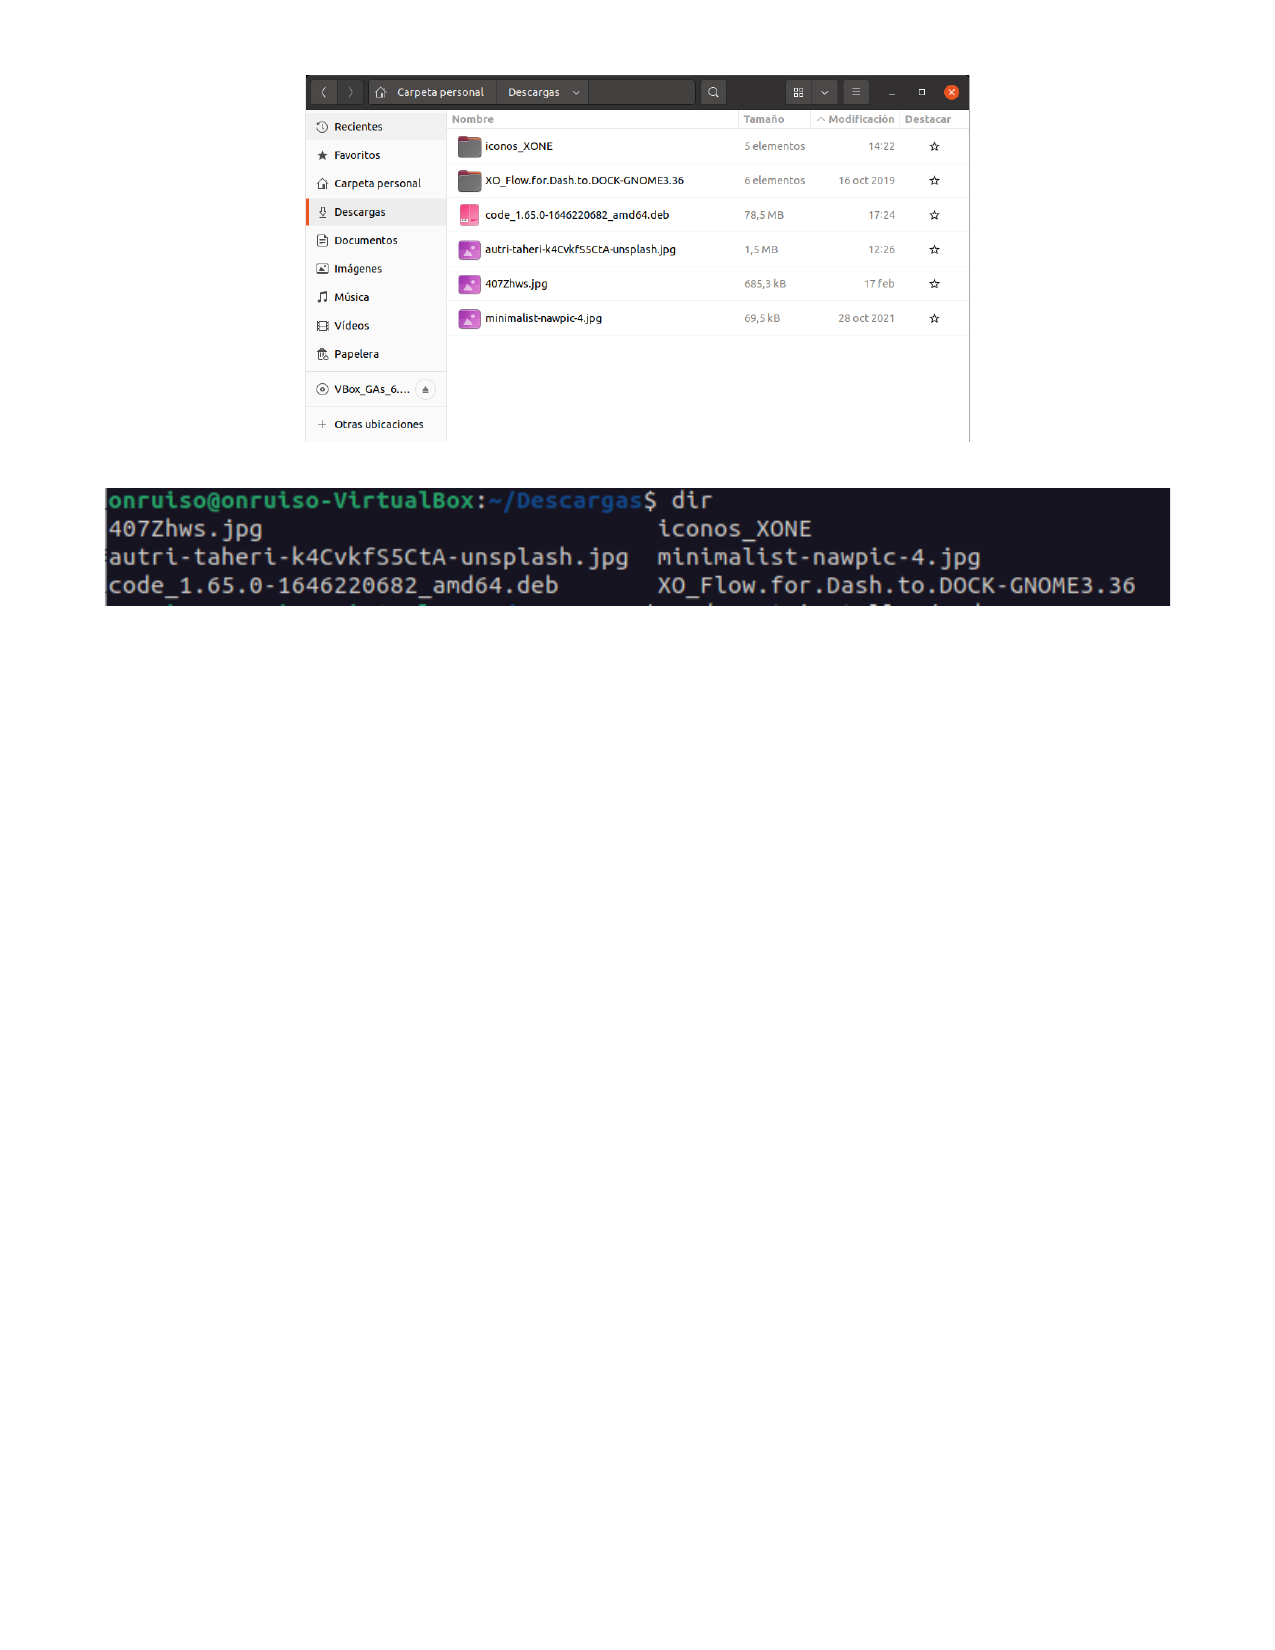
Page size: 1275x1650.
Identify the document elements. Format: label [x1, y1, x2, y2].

picture [104, 488, 1171, 606]
picture [305, 75, 970, 442]
